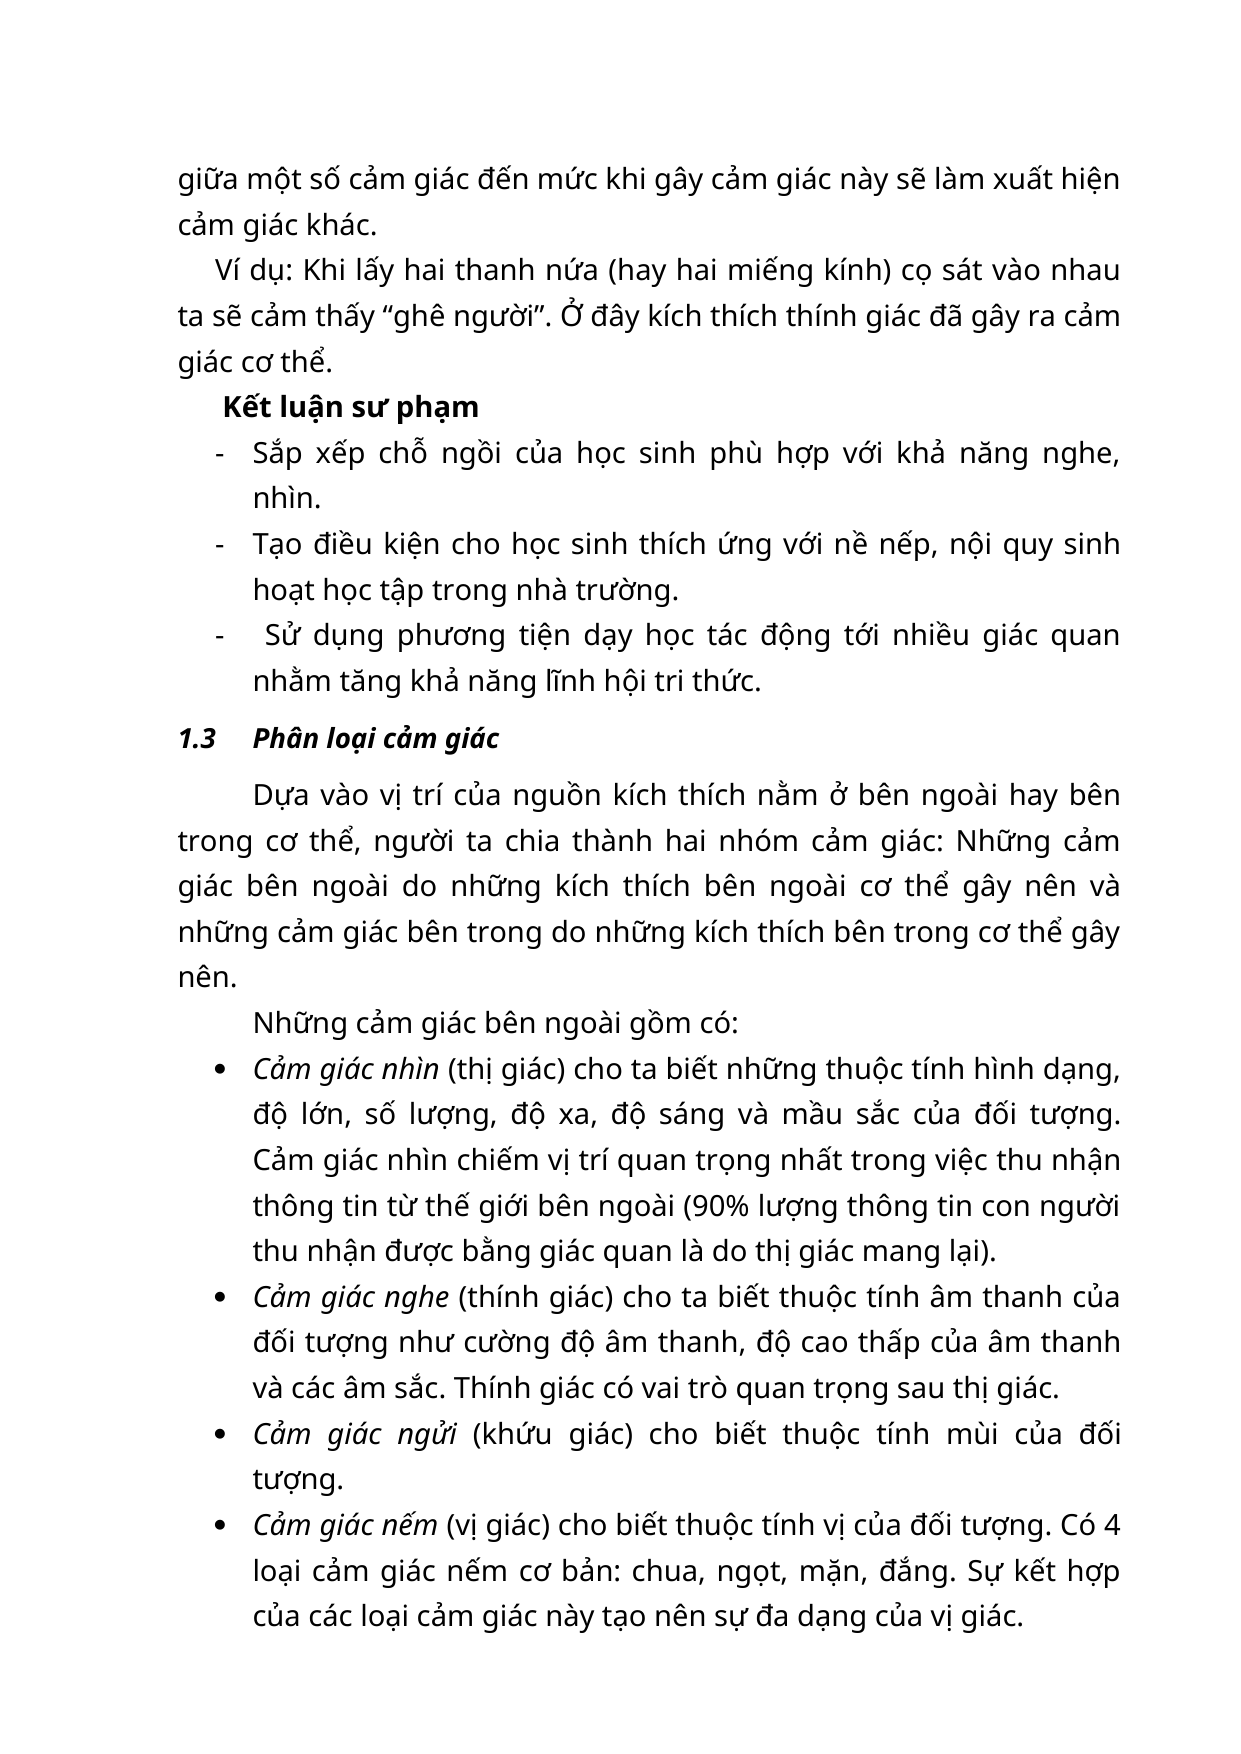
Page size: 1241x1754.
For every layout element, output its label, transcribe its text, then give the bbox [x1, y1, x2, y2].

text Những cảm giác bên ngoài gồm có: [177, 1002, 1122, 1042]
list Sử dụng phương tiện dạy học tác động tới nhiều giác quan nhằm tăng khả năng lĩnh hội tri thức. [215, 615, 1122, 700]
list Cảm giác nghe (thính giác) cho ta biết thuộc tính âm thanh của đối tượng như cường độ âm thanh, độ cao thấp của âm thanh và các âm sắc. Thính giác có vai trò quan trọng sau thị giác. [215, 1276, 1122, 1407]
text Ví dụ: Khi lấy hai thanh nứa (hay hai miếng kính) cọ sát vào nhau ta sẽ cảm thấy “ghê người”. Ở đây kích thích thính giác đã gây ra cảm giác cơ thể. [177, 250, 1122, 381]
list Cảm giác nếm (vị giác) cho biết thuộc tính vị của đối tượng. Có 4 loại cảm giác nếm cơ bản: chua, ngọt, mặn, đắng. Sự kết hợp của các loại cảm giác này tạo nên sự đa dạng của vị giác. [215, 1504, 1122, 1635]
list Sắp xếp chỗ ngồi của học sinh phù hợp với khả năng nghe, nhìn. [215, 432, 1122, 517]
text Dựa vào vị trí của nguồn kích thích nằm ở bên ngoài hay bên trong cơ thể, người ta chia thành hai nhóm cảm giác: Những cảm giác bên ngoài do những kích thích bên ngoài cơ thể gây nên và những cảm giác bên trong do những kích thích bên trong cơ thể gây nên. [177, 774, 1122, 996]
text Kết luận sư phạm [177, 387, 1122, 426]
subtitle Phân loại cảm giác [177, 718, 1122, 756]
list Cảm giác nhìn (thị giác) cho ta biết những thuộc tính hình dạng, độ lớn, số lượng, độ xa, độ sáng và mầu sắc của đối tượng. Cảm giác nhìn chiếm vị trí quan trọng nhất trong việc thu nhận thông tin từ thế giới bên ngoài (90% lượng thông tin con người thu nhận được bằng giác quan là do thị giác mang lại). [215, 1048, 1122, 1270]
list Tạo điều kiện cho học sinh thích ứng với nề nếp, nội quy sinh hoạt học tập trong nhà trường. [215, 523, 1122, 609]
list Cảm giác ngửi (khứu giác) cho biết thuộc tính mùi của đối tượng. [215, 1413, 1122, 1498]
text giữa một số cảm giác đến mức khi gây cảm giác này sẽ làm xuất hiện cảm giác khác. [177, 158, 1122, 244]
